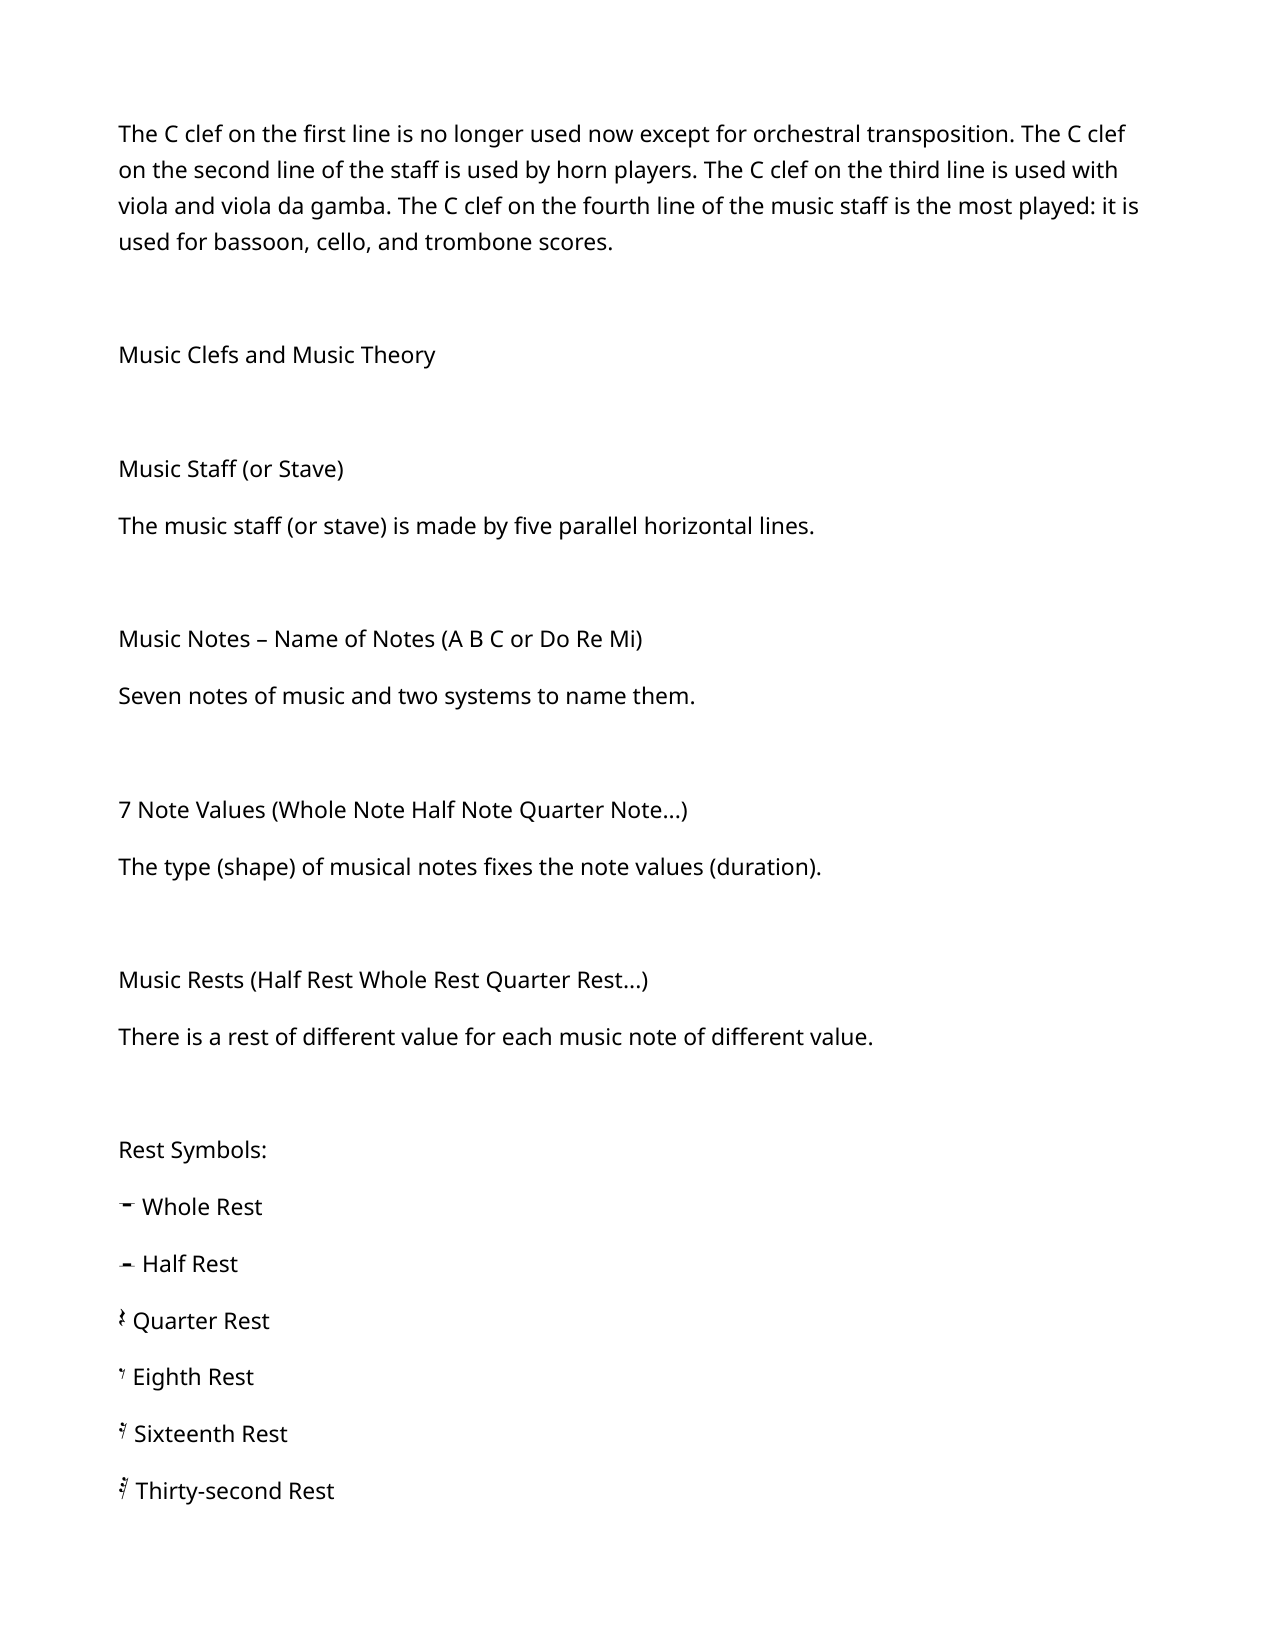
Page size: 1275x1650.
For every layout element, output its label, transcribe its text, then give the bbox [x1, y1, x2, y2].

text 𝄻 Whole Rest [118, 1191, 1157, 1222]
text 𝄼 Half Rest [118, 1248, 1157, 1279]
text Music Staff (or Stave) [118, 453, 1157, 484]
text The C clef on the first line is no longer used now except for orchestral transposition. The C clef on the second line of the staff is used by horn players. The C clef on the third line is used with viola and viola da gamba. The C clef on the fourth line of the music staff is the most played: it is used for bassoon, cello, and trombone scores. [118, 118, 1157, 257]
text Seven notes of music and two systems to name them. [118, 680, 1157, 711]
text Music Rests (Half Rest Whole Rest Quarter Rest...) [118, 964, 1157, 995]
text 7 Note Values (Whole Note Half Note Quarter Note...) [118, 794, 1157, 825]
text 𝄿 Sixteenth Rest [118, 1418, 1157, 1449]
text 𝅀 Thirty-second Rest [118, 1475, 1157, 1506]
text Rest Symbols: [118, 1134, 1157, 1166]
text 𝄾 Eighth Rest [118, 1361, 1157, 1393]
text There is a rest of different value for each music note of different value. [118, 1021, 1157, 1052]
text Music Notes – Name of Notes (A B C or Do Re Mi) [118, 623, 1157, 654]
text Music Clefs and Music Theory [118, 339, 1157, 371]
text 𝄽 Quarter Rest [118, 1304, 1157, 1336]
text The type (shape) of musical notes fixes the note values (duration). [118, 850, 1157, 882]
text The music staff (or stave) is made by five parallel horizontal lines. [118, 510, 1157, 541]
